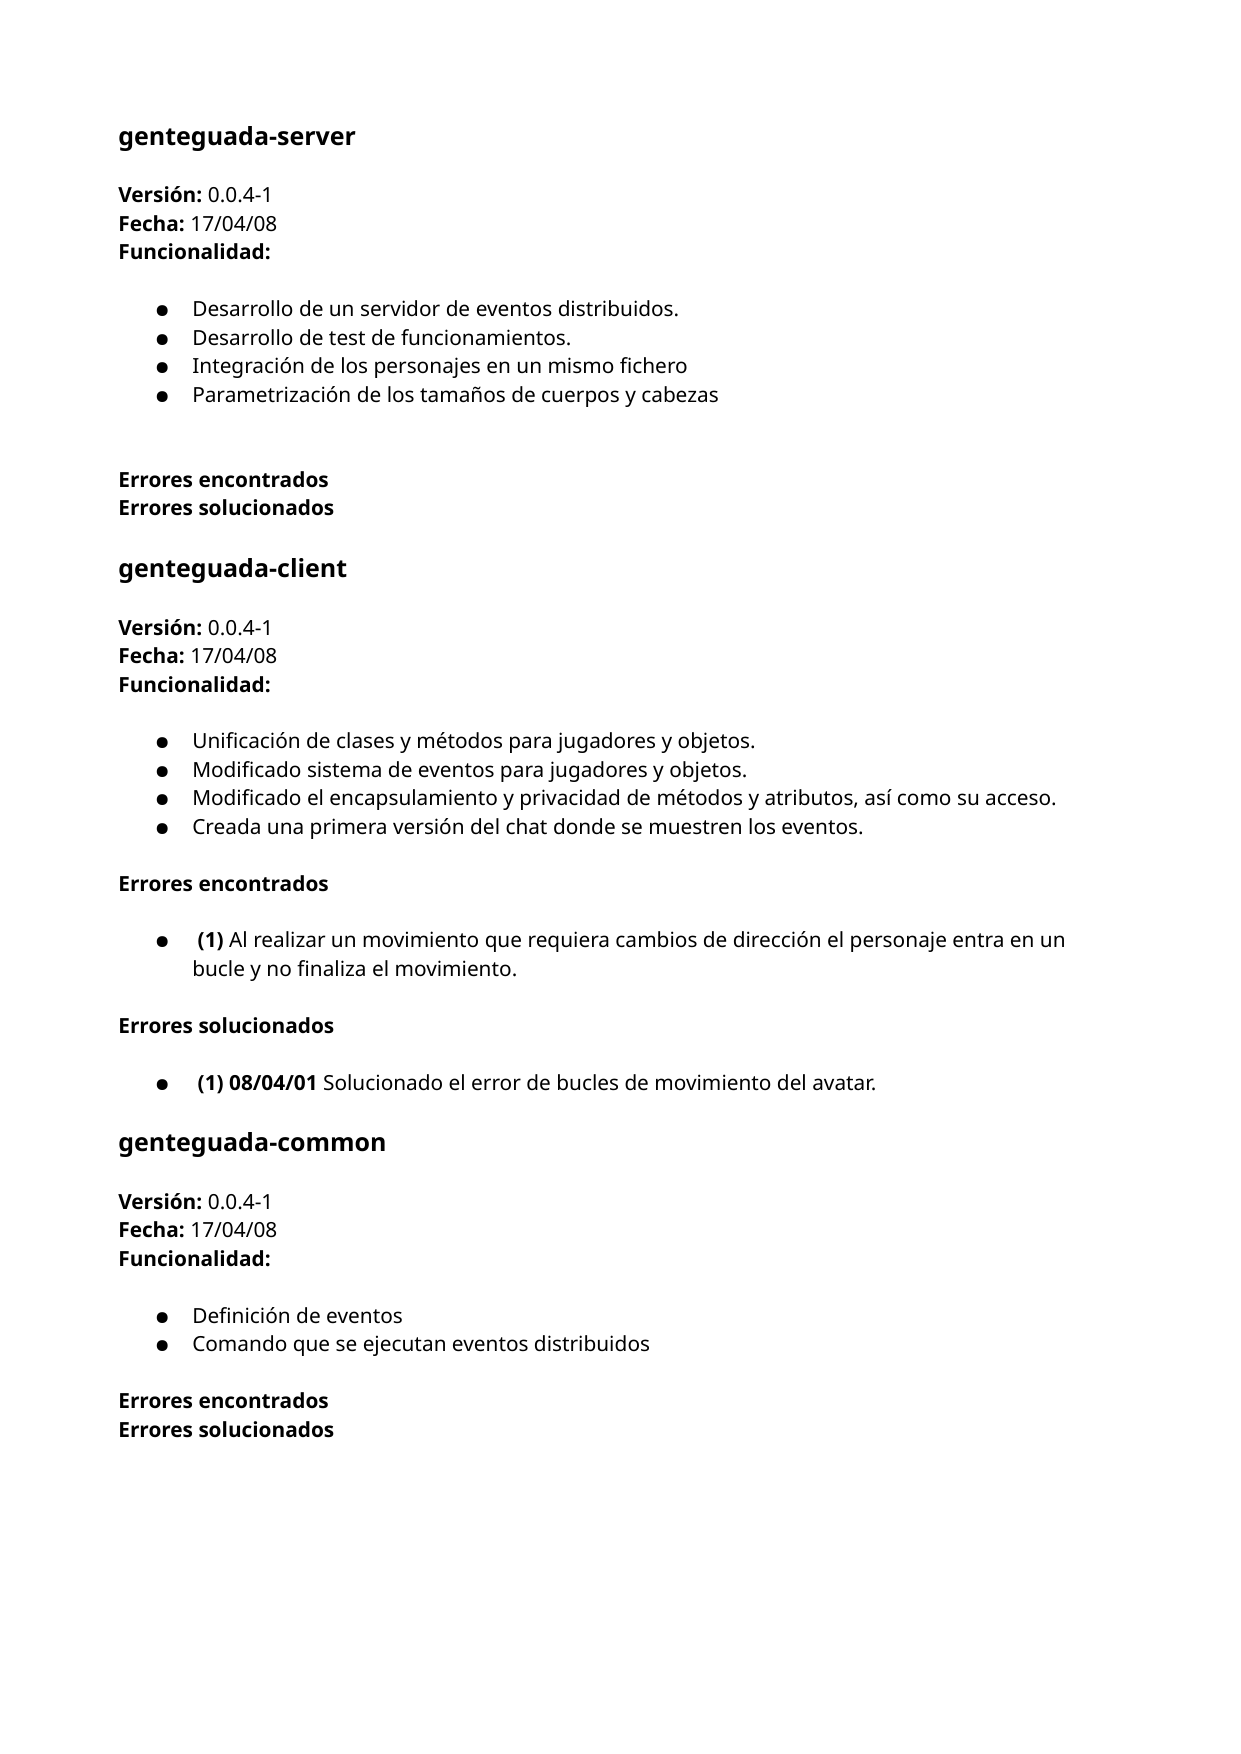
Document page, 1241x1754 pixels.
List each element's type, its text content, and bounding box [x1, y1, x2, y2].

text Errores encontrados [118, 869, 1122, 897]
text Fecha: 17/04/08 [118, 1216, 1122, 1244]
list Creada una primera versión del chat donde se muestren los eventos. [154, 812, 1122, 840]
text Versión: 0.0.4-1 [118, 613, 1122, 641]
text Funcionalidad: [118, 237, 1122, 266]
text genteguada-server [118, 118, 1122, 152]
text Errores solucionados [118, 493, 1122, 522]
text Errores encontrados [118, 465, 1122, 493]
list (1) 08/04/01 Solucionado el error de bucles de movimiento del avatar. [154, 1068, 1122, 1096]
list Desarrollo de test de funcionamientos. [154, 323, 1122, 351]
text Versión: 0.0.4-1 [118, 181, 1122, 209]
list Comando que se ejecutan eventos distribuidos [154, 1329, 1122, 1358]
list Modificado sistema de eventos para jugadores y objetos. [154, 755, 1122, 783]
text Fecha: 17/04/08 [118, 209, 1122, 237]
text Versión: 0.0.4-1 [118, 1187, 1122, 1216]
text genteguada-common [118, 1125, 1122, 1159]
text genteguada-client [118, 550, 1122, 584]
list Unificación de clases y métodos para jugadores y objetos. [154, 727, 1122, 755]
list Definición de eventos [154, 1301, 1122, 1329]
list Desarrollo de un servidor de eventos distribuidos. [154, 294, 1122, 323]
text Errores encontrados [118, 1386, 1122, 1415]
text Fecha: 17/04/08 [118, 641, 1122, 670]
text Errores solucionados [118, 1011, 1122, 1039]
list Modificado el encapsulamiento y privacidad de métodos y atributos, así como su acceso. [154, 783, 1122, 812]
list (1) Al realizar un movimiento que requiera cambios de dirección el personaje entra en un bucle y no finaliza el movimiento. [154, 926, 1122, 982]
text Funcionalidad: [118, 670, 1122, 698]
list Parametrización de los tamaños de cuerpos y cabezas [154, 380, 1122, 408]
text Funcionalidad: [118, 1244, 1122, 1272]
text Errores solucionados [118, 1415, 1122, 1443]
list Integración de los personajes en un mismo fichero [154, 351, 1122, 380]
